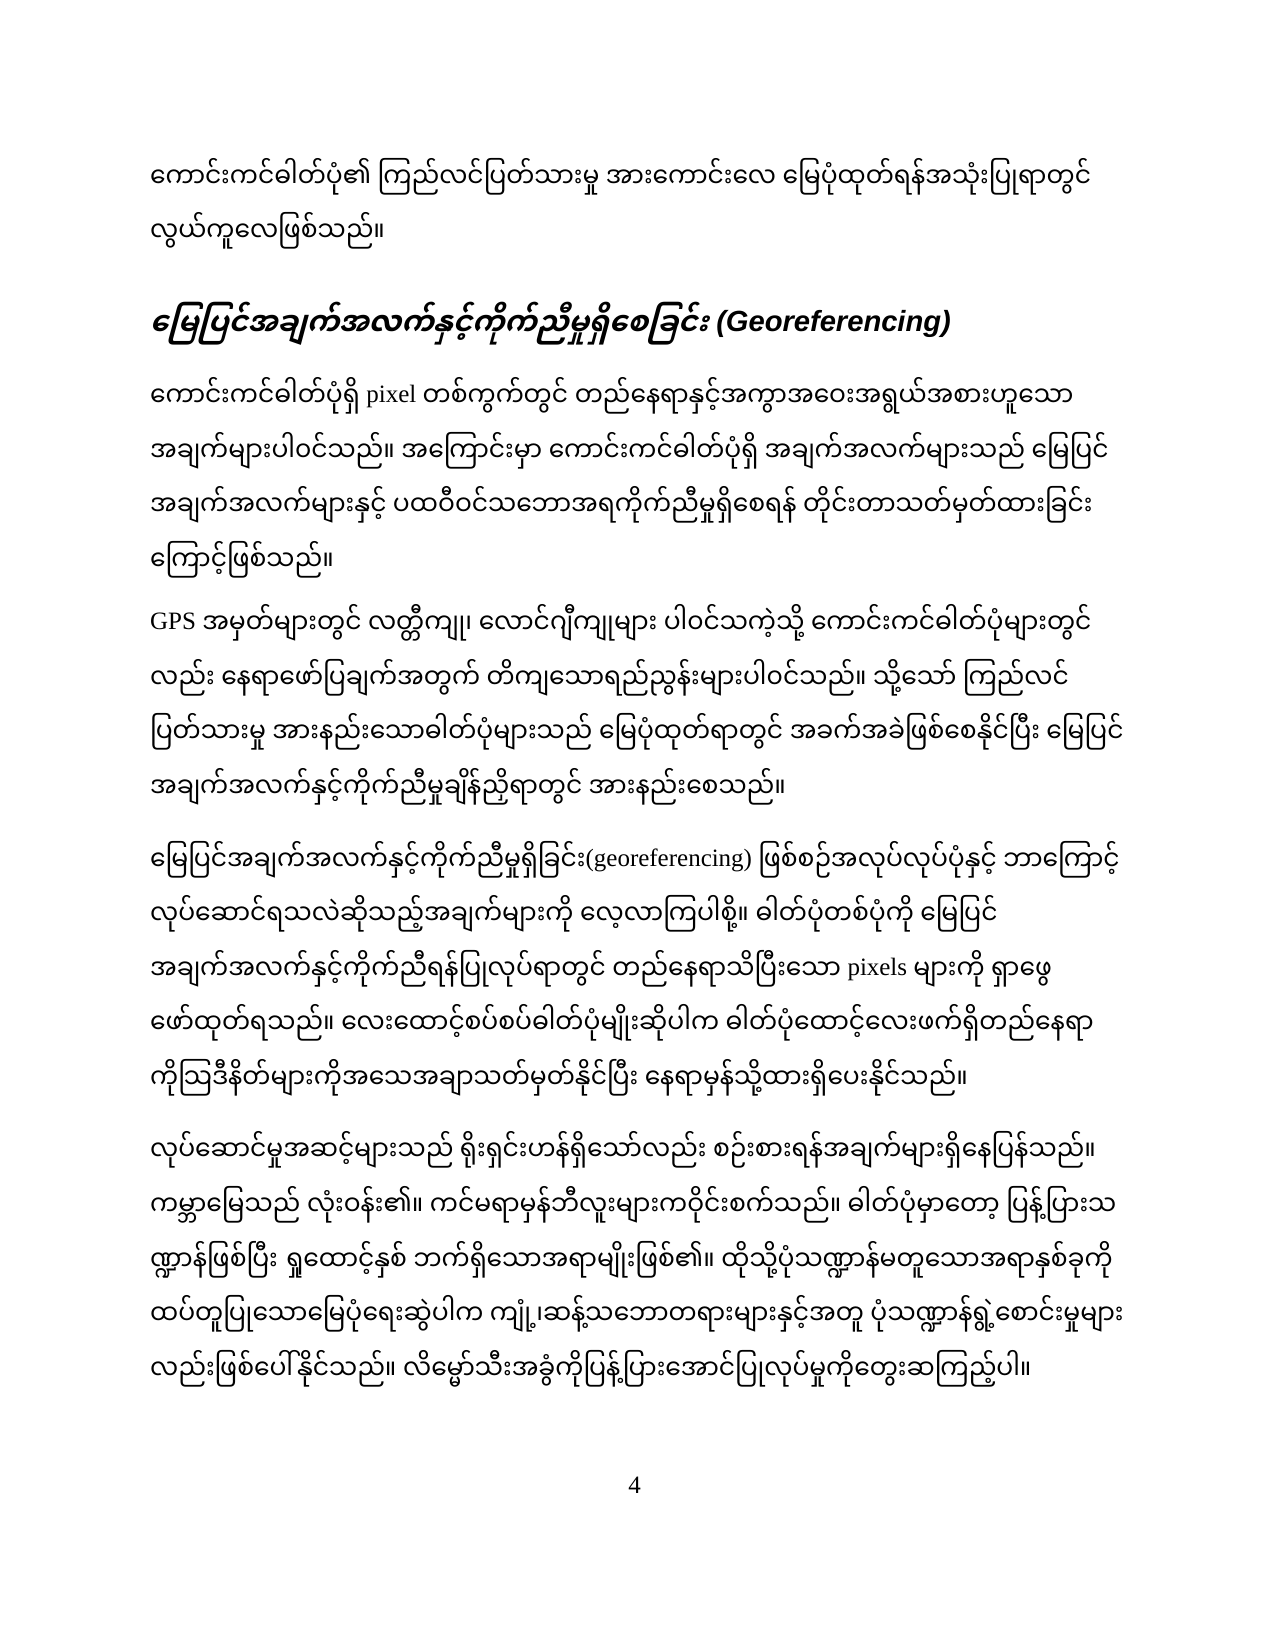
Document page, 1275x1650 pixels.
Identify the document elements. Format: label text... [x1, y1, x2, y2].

text ကောင်းကင်ဓါတ်ပုံ၏ ကြည်လင်ပြတ်သားမှု အားကောင်းလေ မြေပုံထုတ်ရန်အသုံးပြုရာတွင် လွယ်ကူလေဖြစ်သည်။ [150, 150, 1125, 259]
text လုပ်ဆောင်မှုအဆင့်များသည် ရိုးရှင်းဟန်ရှိသော်လည်း စဉ်းစားရန်အချက်များရှိနေပြန်သည်။ ကမ္ဘာမြေသည် လုံးဝန်း၏။ ကင်မရာမှန်ဘီလူးများကဝိုင်းစက်သည်။ ဓါတ်ပုံမှာတော့ ပြန့်ပြားသဏ္ဍာန်ဖြစ်ပြီး ရှုထောင့်နှစ် ဘက်ရှိသောအရာမျိုးဖြစ်၏။ ထိုသို့ပုံသဏ္ဍာန်မတူသောအရာနှစ်ခုကိုထပ်တူပြုသောမြေပုံရေးဆွဲပါက ကျုံ့၊ဆန့်သဘောတရားများနှင့်အတူ ပုံသဏ္ဍာန်ရွဲ့စောင်းမှုများလည်းဖြစ်ပေါ်နိုင်သည်။ လိမ္မော်သီးအခွံကိုပြန့်ပြားအောင်ပြုလုပ်မှုကိုတွေးဆကြည့်ပါ။ [150, 1124, 1125, 1397]
text မြေပြင်အချက်အလက်နှင့်ကိုက်ညီမှုရှိခြင်း(georeferencing) ဖြစ်စဉ်အလုပ်လုပ်ပုံနှင့် ဘာကြောင့်လုပ်ဆောင်ရသလဲဆိုသည့်အချက်များကို လေ့လာကြပါစို့။ ဓါတ်ပုံတစ်ပုံကို မြေပြင်အချက်အလက်နှင့်ကိုက်ညီရန်ပြုလုပ်ရာတွင် တည်နေရာသိပြီးသော pixels များကို ရှာဖွေဖော်ထုတ်ရသည်။ လေးထောင့်စပ်စပ်ဓါတ်ပုံမျိုးဆိုပါက ဓါတ်ပုံထောင့်လေးဖက်ရှိတည်နေရာ ကိုသြဒီနိတ်များကိုအသေအချာသတ်မှတ်နိုင်ပြီး နေရာမှန်သို့ထားရှိပေးနိုင်သည်။ [150, 833, 1125, 1106]
text GPS အမှတ်များတွင် လတ္တီကျု၊ လောင်ဂျီကျုများ ပါ၀င်သကဲ့သို့ ကောင်းကင်ဓါတ်ပုံများတွင်လည်း နေရာဖော်ပြချက်အတွက် တိကျသောရည်ညွန်းများပါ၀င်သည်။ သို့သော် ကြည်လင်ပြတ်သားမှု အားနည်းသောဓါတ်ပုံများသည် မြေပုံထုတ်ရာတွင် အခက်အခဲဖြစ်စေနိုင်ပြီး မြေပြင်အချက်အလက်နှင့်ကိုက်ညီမှုချိန်ညှိရာတွင် အားနည်းစေသည်။ [150, 597, 1125, 815]
text ကောင်းကင်ဓါတ်ပုံရှိ pixel တစ်ကွက်တွင် တည်နေရာနှင့်အကွာအဝေးအရွယ်အစားဟူသော အချက်များပါ၀င်သည်။ အကြောင်းမှာ ကောင်းကင်ဓါတ်ပုံရှိ အချက်အလက်များသည် မြေပြင်အချက်အလက်များနှင့် ပထဝီဝင်သဘောအရကိုက်ညီမှုရှိစေရန် တိုင်းတာသတ်မှတ်ထားခြင်းကြောင့်ဖြစ်သည်။ [150, 369, 1125, 588]
subtitle မြေပြင်အချက်အလက်နှင့်ကိုက်ညီမှုရှိစေခြင်း (Georeferencing) [150, 293, 1125, 357]
